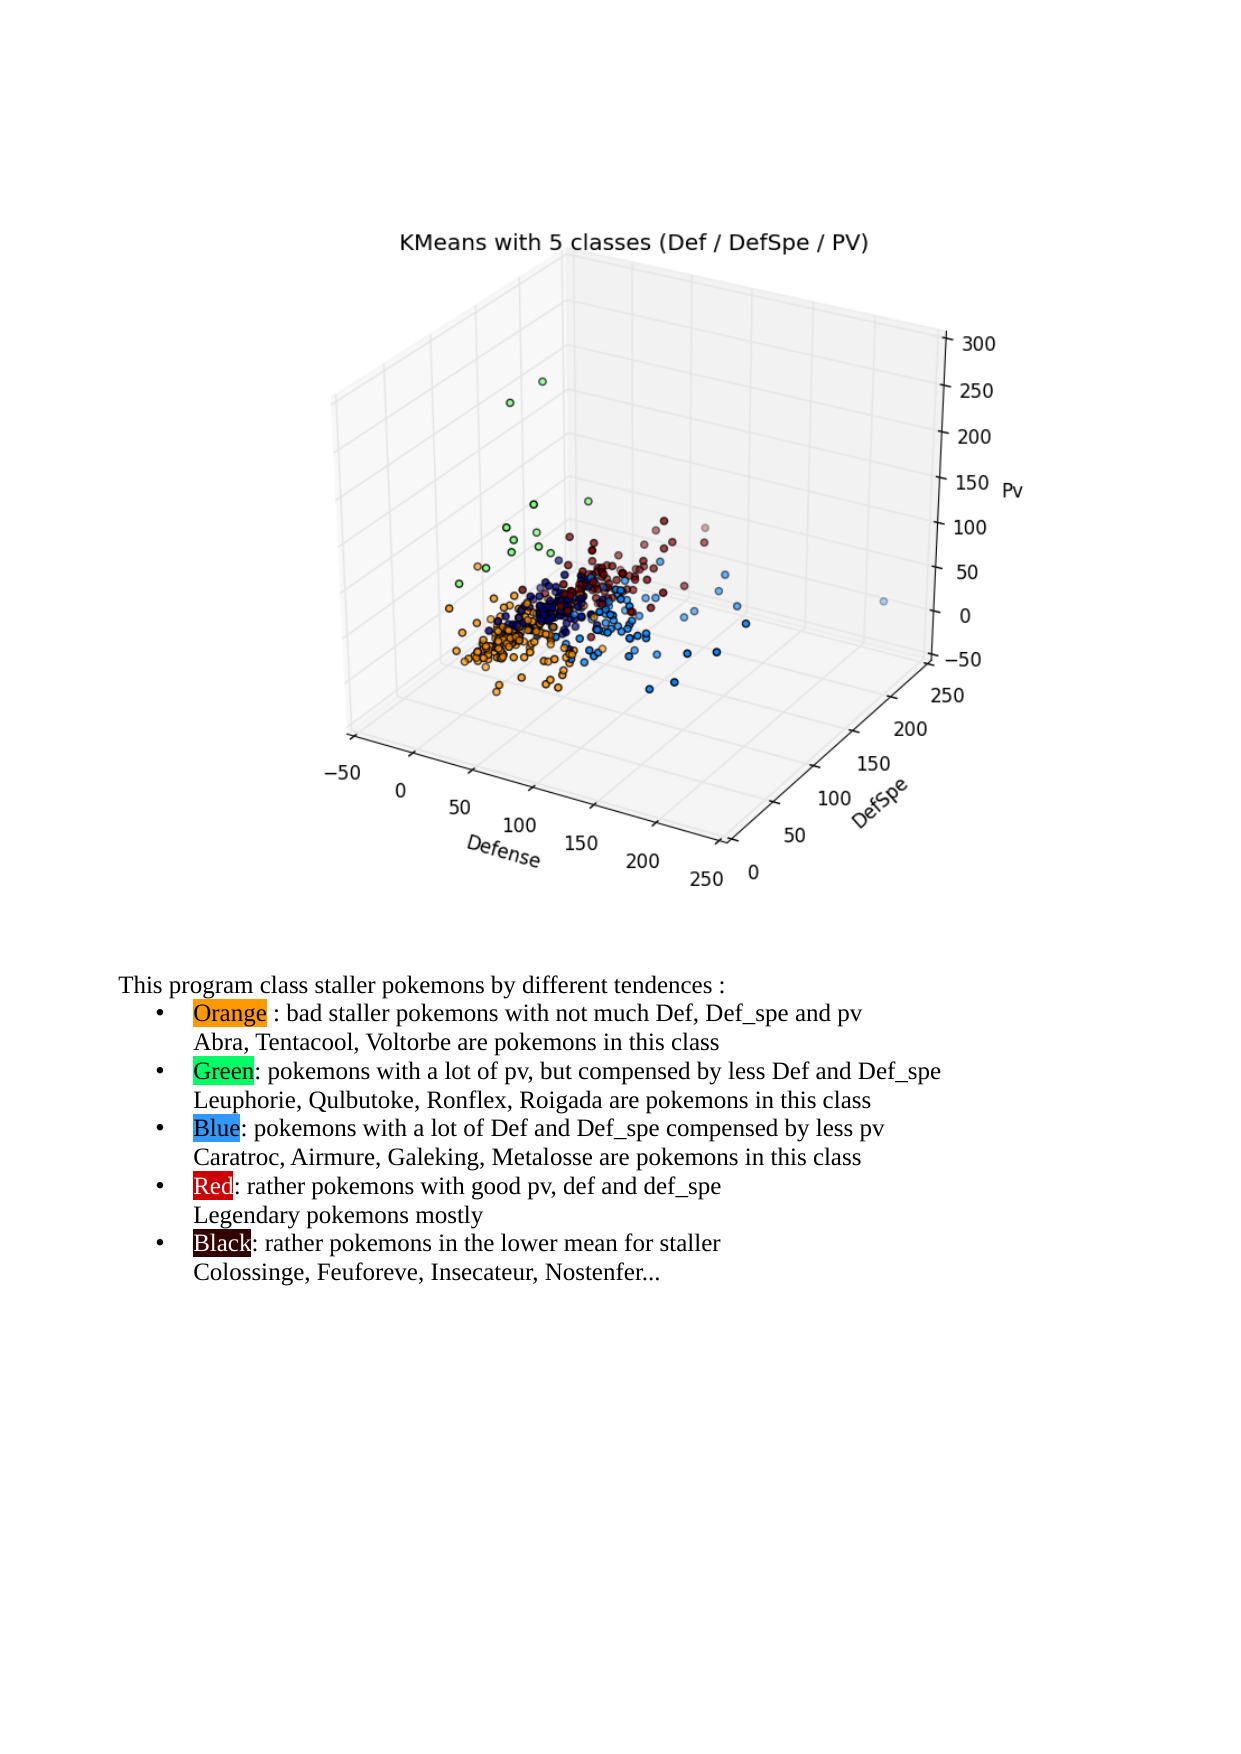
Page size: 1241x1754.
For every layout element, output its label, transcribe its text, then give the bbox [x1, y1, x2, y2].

picture [118, 118, 1123, 970]
list Green: pokemons with a lot of pv, but compensed by less Def and Def_spe Leuphorie, Qulbutoke, Ronflex, Roigada are pokemons in this class [156, 1056, 1122, 1113]
list Blue: pokemons with a lot of Def and Def_spe compensed by less pv Caratroc, Airmure, Galeking, Metalosse are pokemons in this class [156, 1113, 1122, 1171]
text This program class staller pokemons by different tendences : [118, 970, 1122, 998]
list Black: rather pokemons in the lower mean for staller Colossinge, Feuforeve, Insecateur, Nostenfer... [156, 1228, 1122, 1286]
list Orange : bad staller pokemons with not much Def, Def_spe and pv Abra, Tentacool, Voltorbe are pokemons in this class [156, 998, 1122, 1056]
list Red: rather pokemons with good pv, def and def_spe Legendary pokemons mostly [156, 1171, 1122, 1228]
